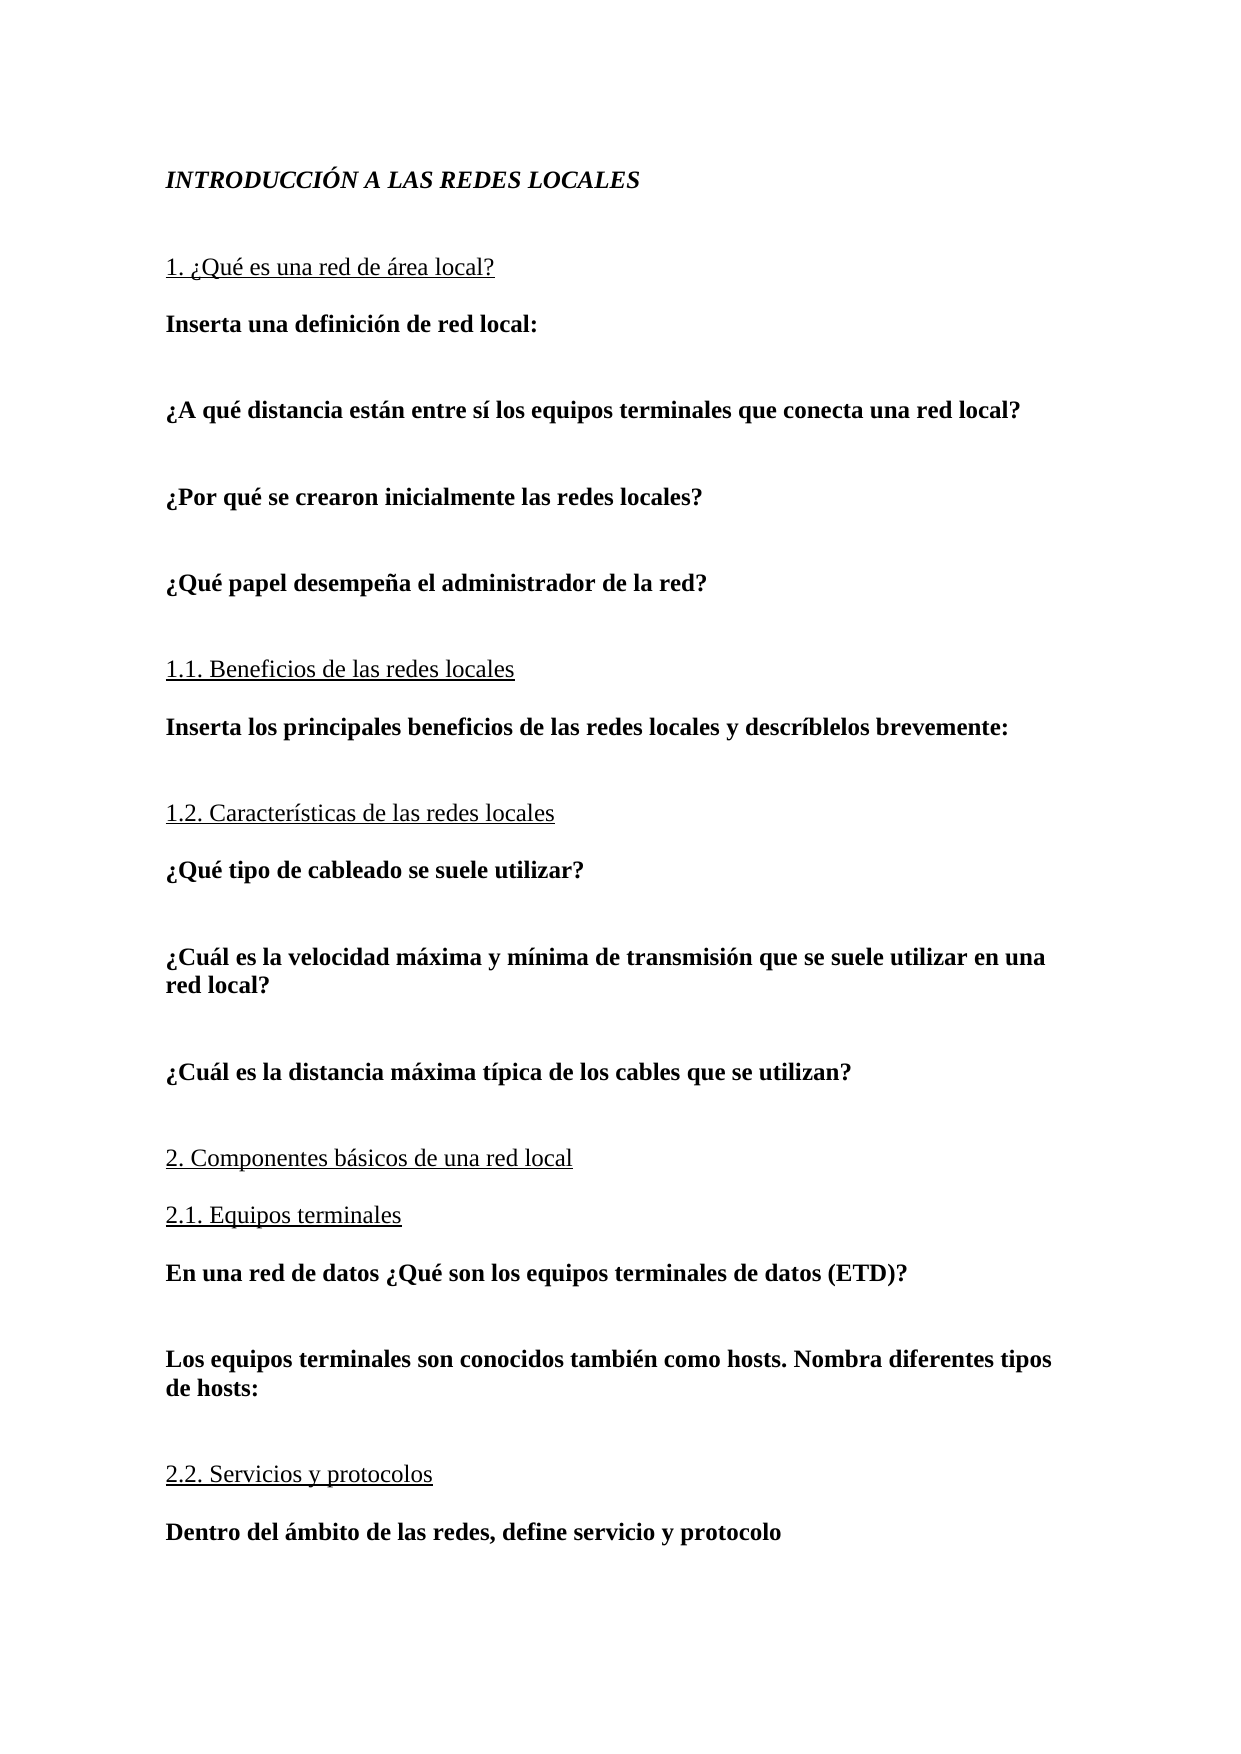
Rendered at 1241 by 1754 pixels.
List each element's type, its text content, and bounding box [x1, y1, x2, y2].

text 1. ¿Qué es una red de área local? Inserta una definición de red local: ¿A qué distancia están entre sí los equipos terminales que conecta una red local? ¿Por qué se crearon inicialmente las redes locales? ¿Qué papel desempeña el administrador de la red? 1.1. Beneficios de las redes locales Inserta los principales beneficios de las redes locales y descríblelos brevemente: 1.2. Características de las redes locales ¿Qué tipo de cableado se suele utilizar? ¿Cuál es la velocidad máxima y mínima de transmisión que se suele utilizar en una red local? ¿Cuál es la distancia máxima típica de los cables que se utilizan? 2. Componentes básicos de una red local 2.1. Equipos terminales En una red de datos ¿Qué son los equipos terminales de datos (ETD)? Los equipos terminales son conocidos también como hosts. Nombra diferentes tipos de hosts: 2.2. Servicios y protocolos Dentro del ámbito de las redes, define servicio y protocolo [165, 252, 1075, 1574]
text INTRODUCCIÓN A LAS REDES LOCALES [165, 165, 1075, 194]
